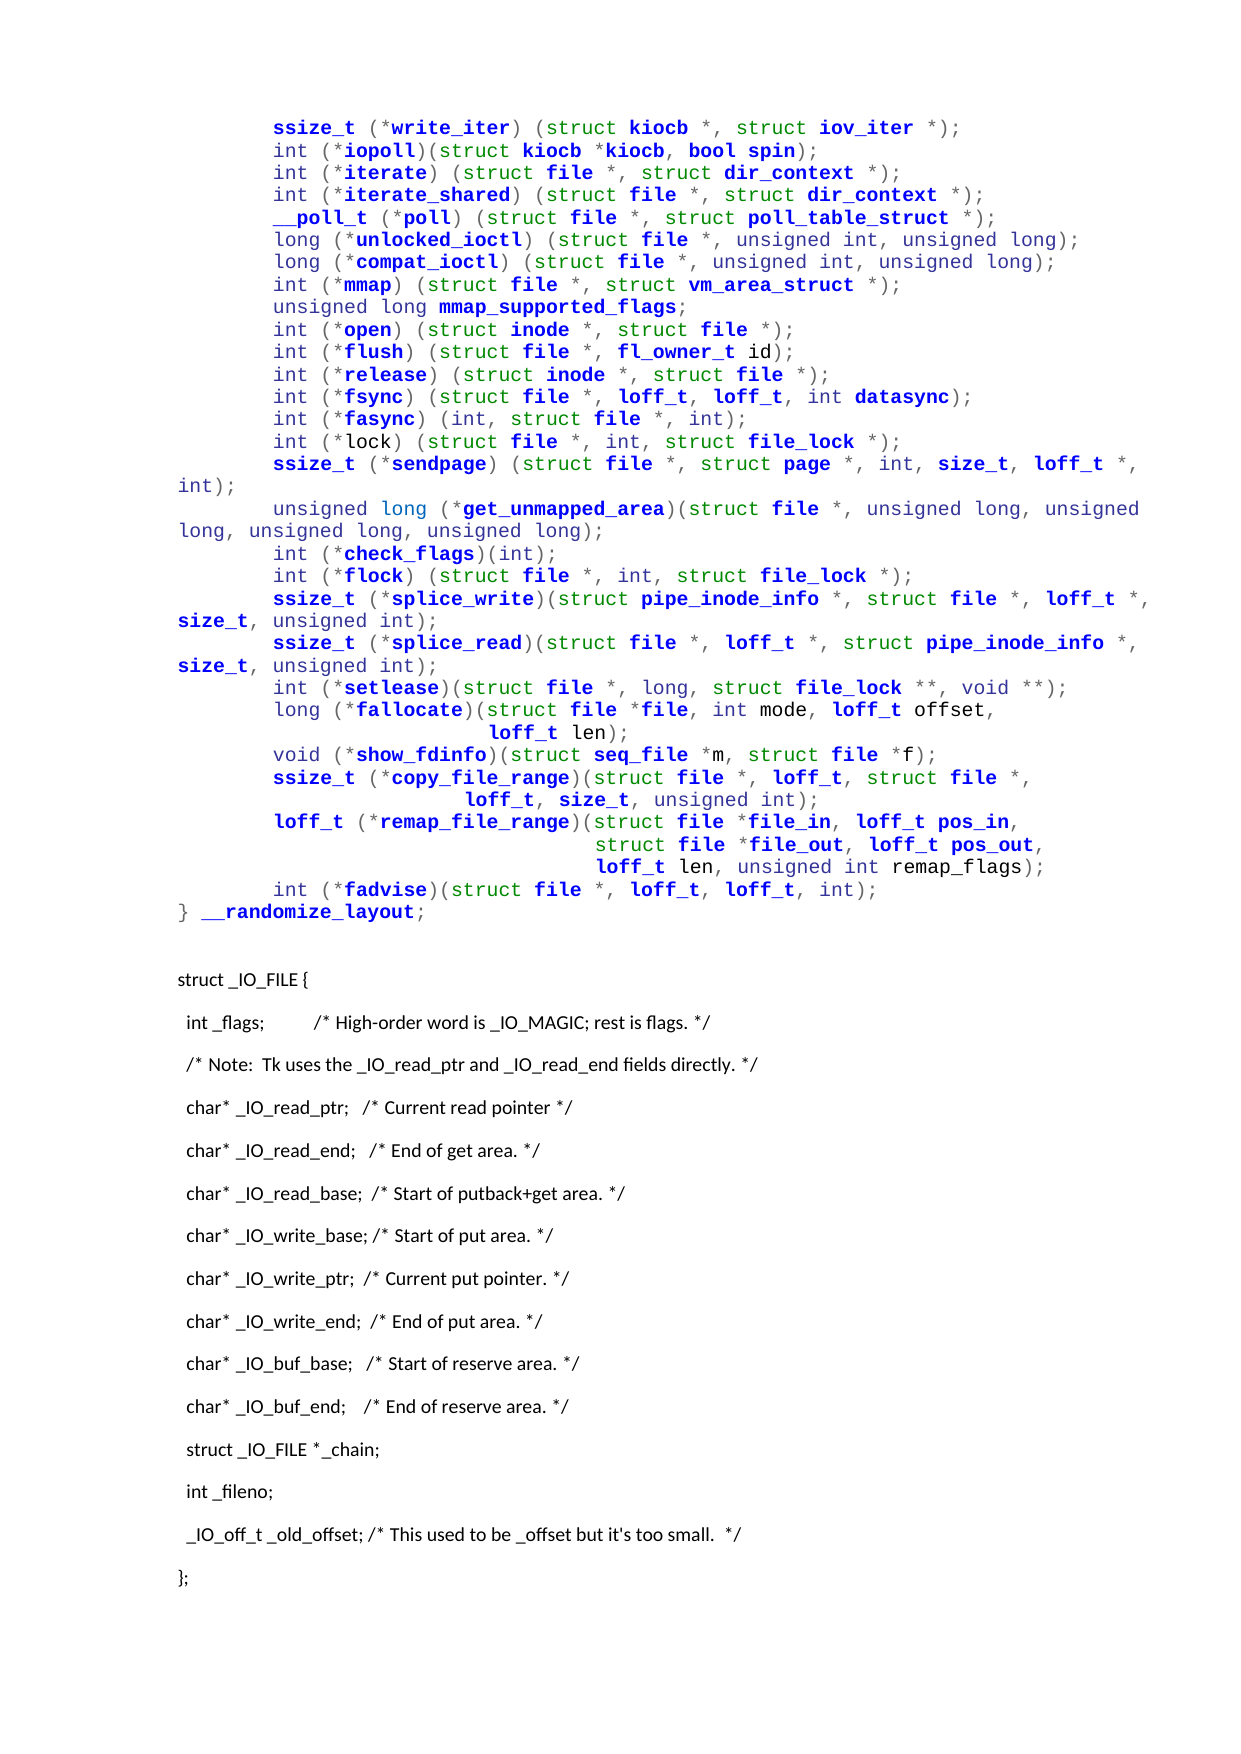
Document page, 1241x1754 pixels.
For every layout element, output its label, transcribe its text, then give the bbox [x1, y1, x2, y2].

text int (*setlease)(struct file *, long, struct file_lock **, void **); [177, 678, 1152, 700]
text _IO_off_t _old_offset; /* This used to be _offset but it's too small. */ [177, 1522, 1152, 1546]
text int _fileno; [177, 1479, 1152, 1504]
text int (*open) (struct inode *, struct file *); [177, 320, 1152, 342]
text int (*check_flags)(int); [177, 544, 1152, 566]
text ssize_t (*splice_write)(struct pipe_inode_info *, struct file *, loff_t *, size_t, unsigned int); [177, 588, 1152, 633]
text struct file *file_out, loff_t pos_out, [177, 835, 1152, 857]
text /* Note: Tk uses the _IO_read_ptr and _IO_read_end fields directly. */ [177, 1052, 1152, 1077]
text int (*flush) (struct file *, fl_owner_t id); [177, 342, 1152, 364]
text int (*release) (struct inode *, struct file *); [177, 364, 1152, 387]
text int (*fasync) (int, struct file *, int); [177, 409, 1152, 432]
text char* _IO_write_base; /* Start of put area. */ [177, 1223, 1152, 1247]
text void (*show_fdinfo)(struct seq_file *m, struct file *f); [177, 745, 1152, 768]
text loff_t (*remap_file_range)(struct file *file_in, loff_t pos_in, [177, 812, 1152, 835]
text char* _IO_write_ptr; /* Current put pointer. */ [177, 1266, 1152, 1290]
text loff_t len); [177, 723, 1152, 745]
text unsigned long (*get_unmapped_area)(struct file *, unsigned long, unsigned long, unsigned long, unsigned long); [177, 499, 1152, 544]
text int (*iterate_shared) (struct file *, struct dir_context *); [177, 185, 1152, 208]
text __poll_t (*poll) (struct file *, struct poll_table_struct *); [177, 208, 1152, 230]
text long (*fallocate)(struct file *file, int mode, loff_t offset, [177, 700, 1152, 723]
text unsigned long mmap_supported_flags; [177, 297, 1152, 320]
text struct _IO_FILE *_chain; [177, 1437, 1152, 1461]
text } __randomize_layout; [177, 902, 1152, 924]
text loff_t, size_t, unsigned int); [177, 790, 1152, 812]
text char* _IO_write_end; /* End of put area. */ [177, 1309, 1152, 1333]
text int (*iopoll)(struct kiocb *kiocb, bool spin); [177, 141, 1152, 163]
text int (*fsync) (struct file *, loff_t, loff_t, int datasync); [177, 387, 1152, 409]
text int (*fadvise)(struct file *, loff_t, loff_t, int); [177, 879, 1152, 902]
text struct _IO_FILE { [177, 967, 1152, 991]
text ssize_t (*copy_file_range)(struct file *, loff_t, struct file *, [177, 768, 1152, 790]
text char* _IO_read_base; /* Start of putback+get area. */ [177, 1181, 1152, 1205]
text int _flags; /* High-order word is _IO_MAGIC; rest is flags. */ [177, 1010, 1152, 1034]
text int (*mmap) (struct file *, struct vm_area_struct *); [177, 275, 1152, 297]
text ssize_t (*sendpage) (struct file *, struct page *, int, size_t, loff_t *, int); [177, 454, 1152, 499]
text int (*flock) (struct file *, int, struct file_lock *); [177, 566, 1152, 588]
text ssize_t (*splice_read)(struct file *, loff_t *, struct pipe_inode_info *, size_t, unsigned int); [177, 633, 1152, 678]
text long (*unlocked_ioctl) (struct file *, unsigned int, unsigned long); [177, 230, 1152, 252]
text loff_t len, unsigned int remap_flags); [177, 857, 1152, 879]
text int (*lock) (struct file *, int, struct file_lock *); [177, 432, 1152, 454]
text int (*iterate) (struct file *, struct dir_context *); [177, 163, 1152, 185]
text }; [177, 1565, 1152, 1589]
text char* _IO_read_end; /* End of get area. */ [177, 1138, 1152, 1162]
text char* _IO_read_ptr; /* Current read pointer */ [177, 1095, 1152, 1119]
text char* _IO_buf_base; /* Start of reserve area. */ [177, 1351, 1152, 1376]
text long (*compat_ioctl) (struct file *, unsigned int, unsigned long); [177, 252, 1152, 275]
text char* _IO_buf_end; /* End of reserve area. */ [177, 1394, 1152, 1418]
text ssize_t (*write_iter) (struct kiocb *, struct iov_iter *); [177, 118, 1152, 141]
